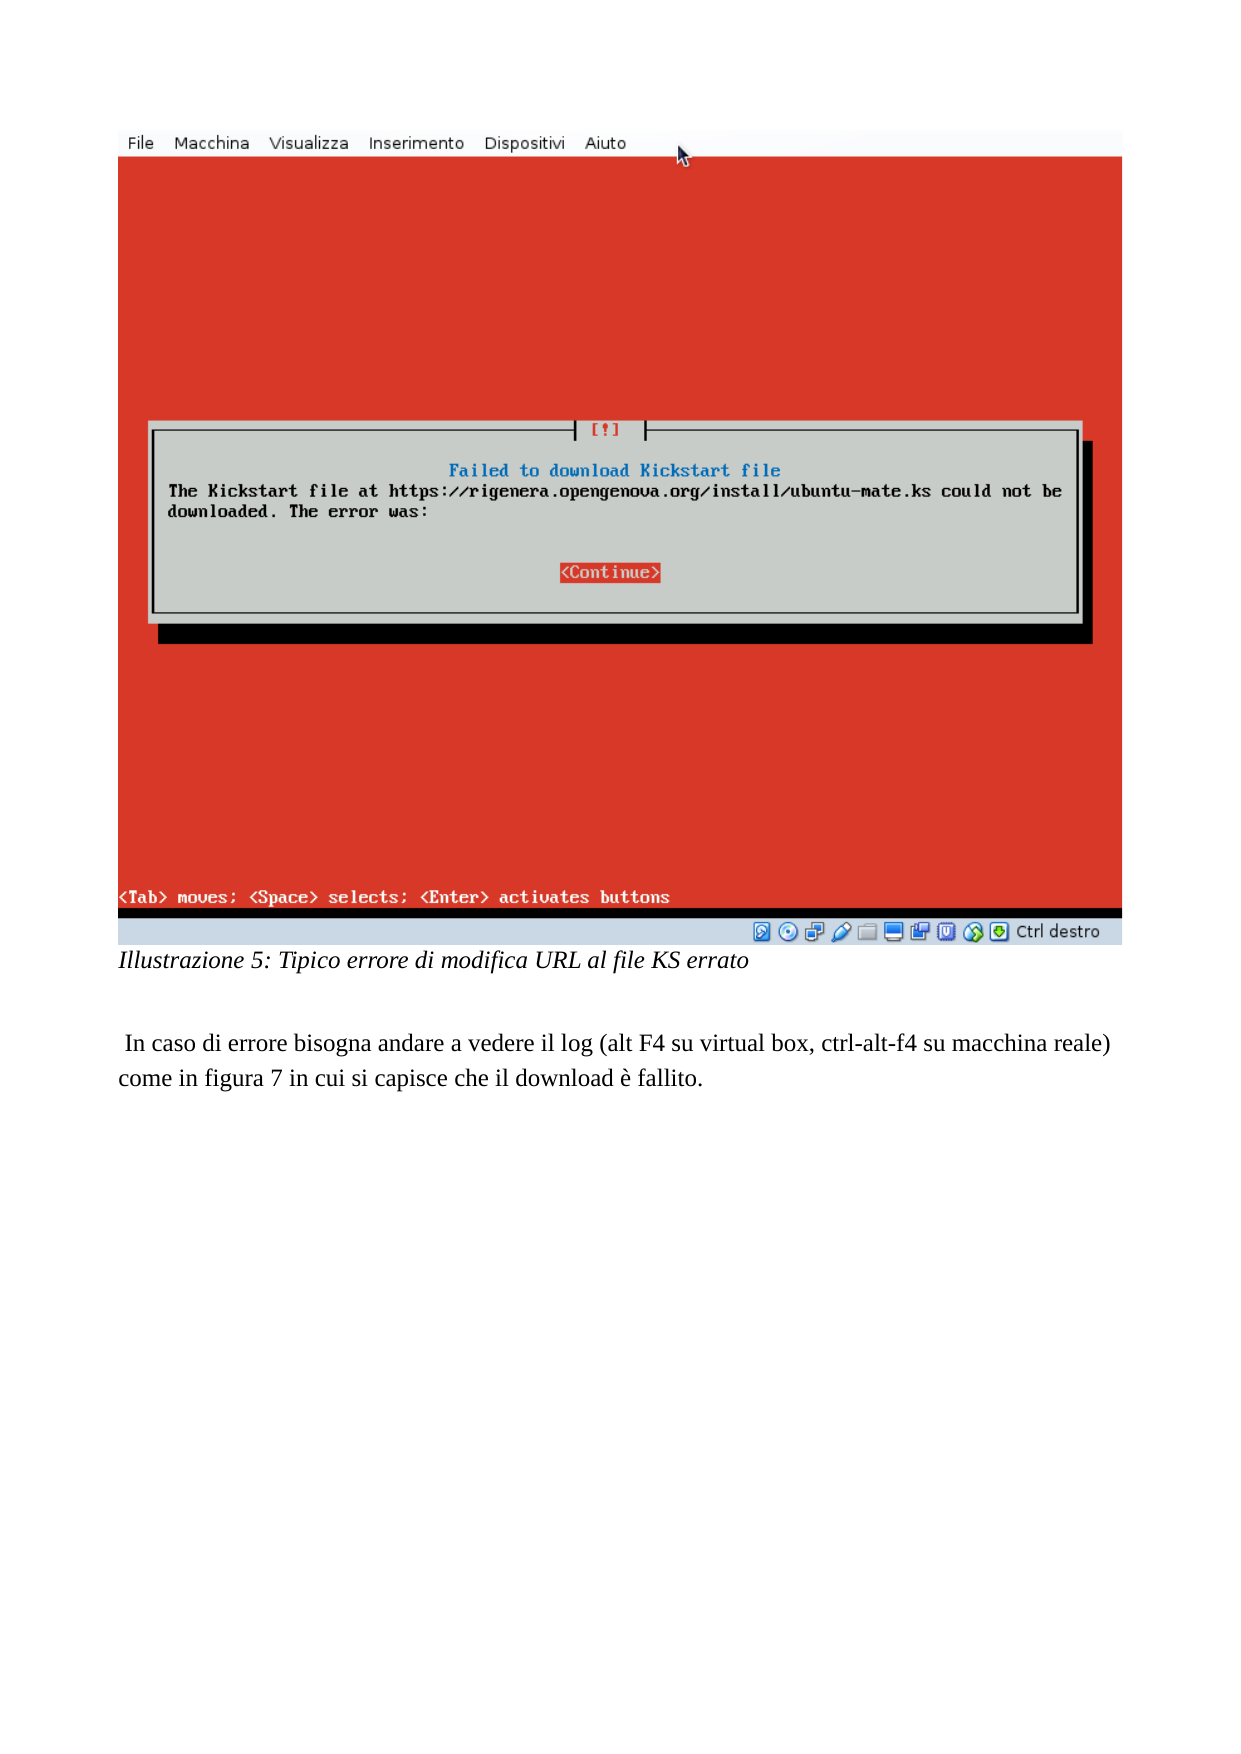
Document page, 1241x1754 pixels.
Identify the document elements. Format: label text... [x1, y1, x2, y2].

picture [118, 130, 1123, 945]
text In caso di errore bisogna andare a vedere il log (alt F4 su virtual box, ctrl-alt-f4 su macchina reale) come in figura 7 in cui si capisce che il download è fallito. [118, 1028, 1122, 1091]
text Illustrazione 5: Tipico errore di modifica URL al file KS errato [118, 945, 1122, 973]
